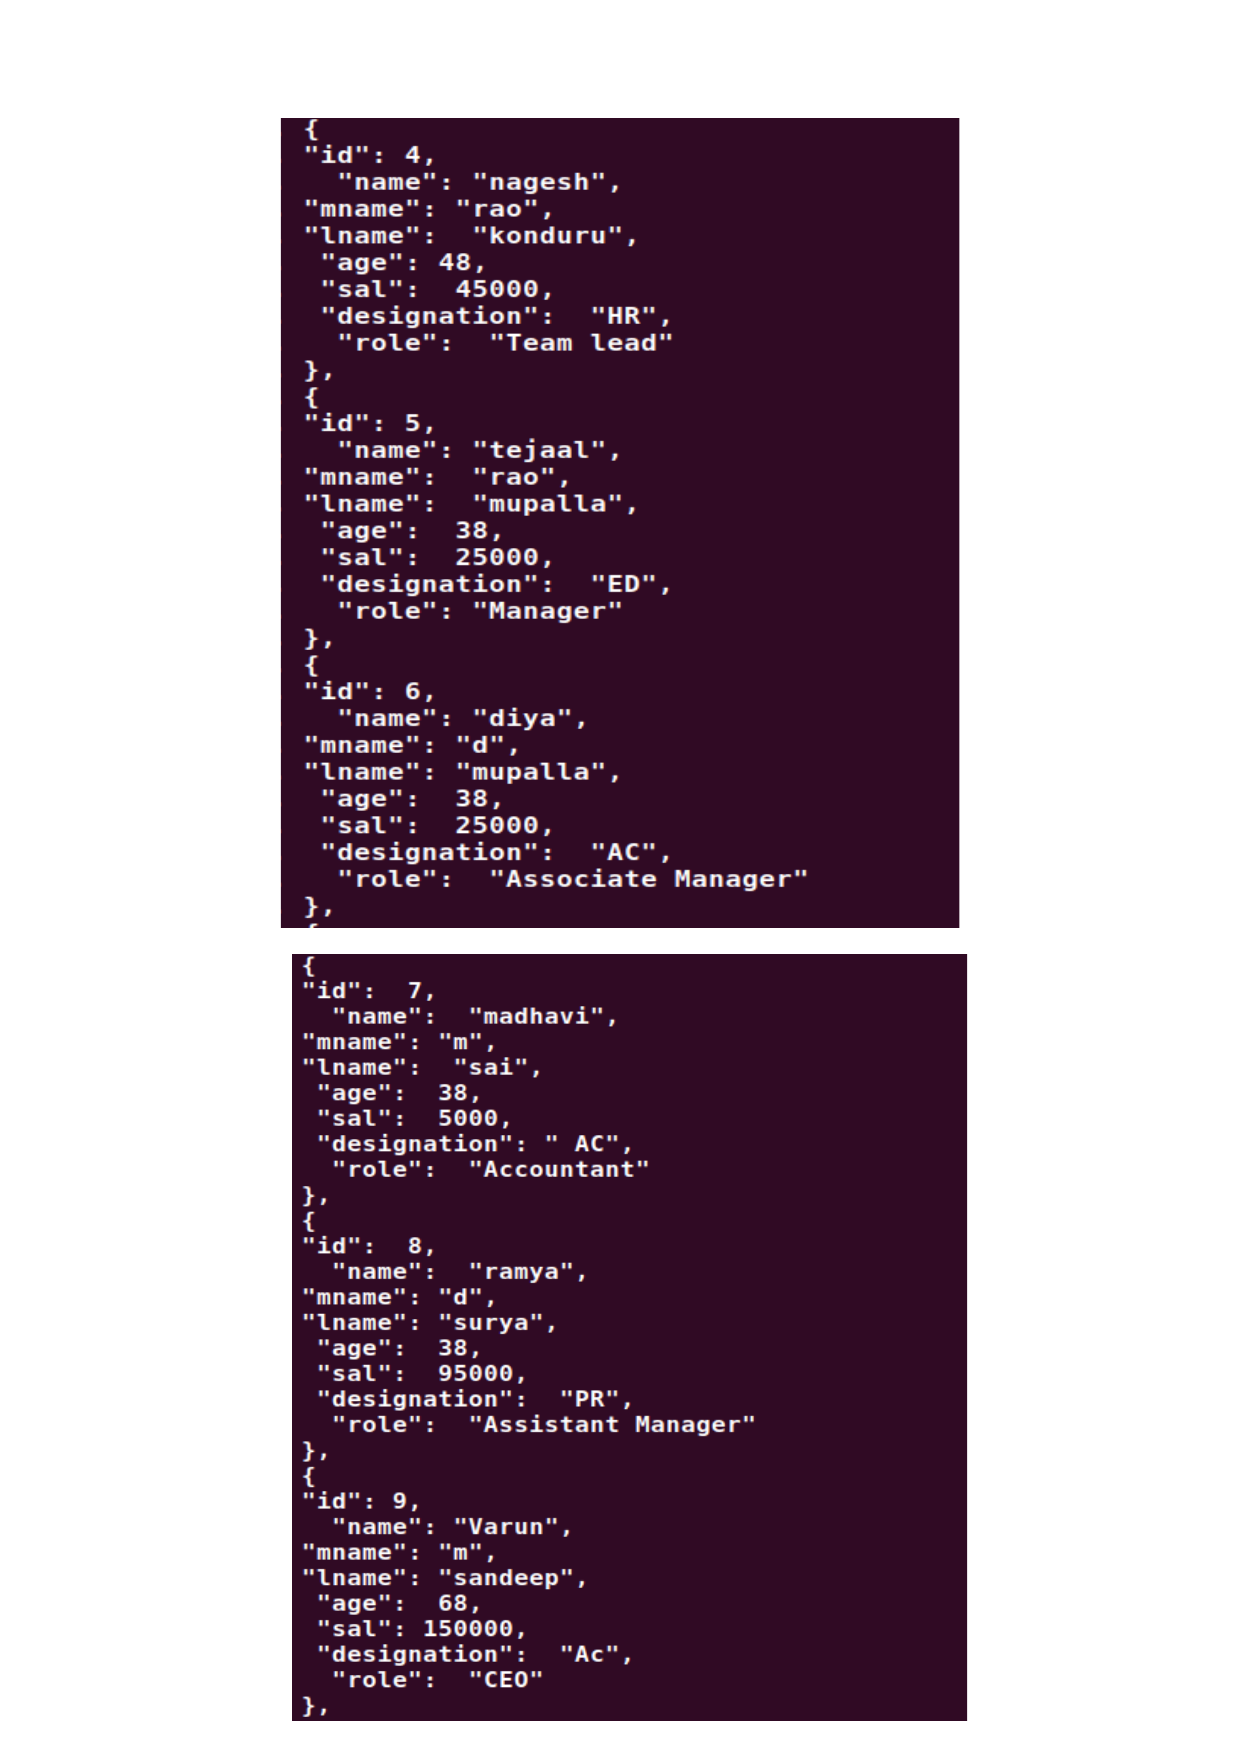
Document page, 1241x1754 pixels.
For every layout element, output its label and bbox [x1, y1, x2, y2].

picture [292, 954, 968, 1721]
picture [280, 118, 960, 928]
